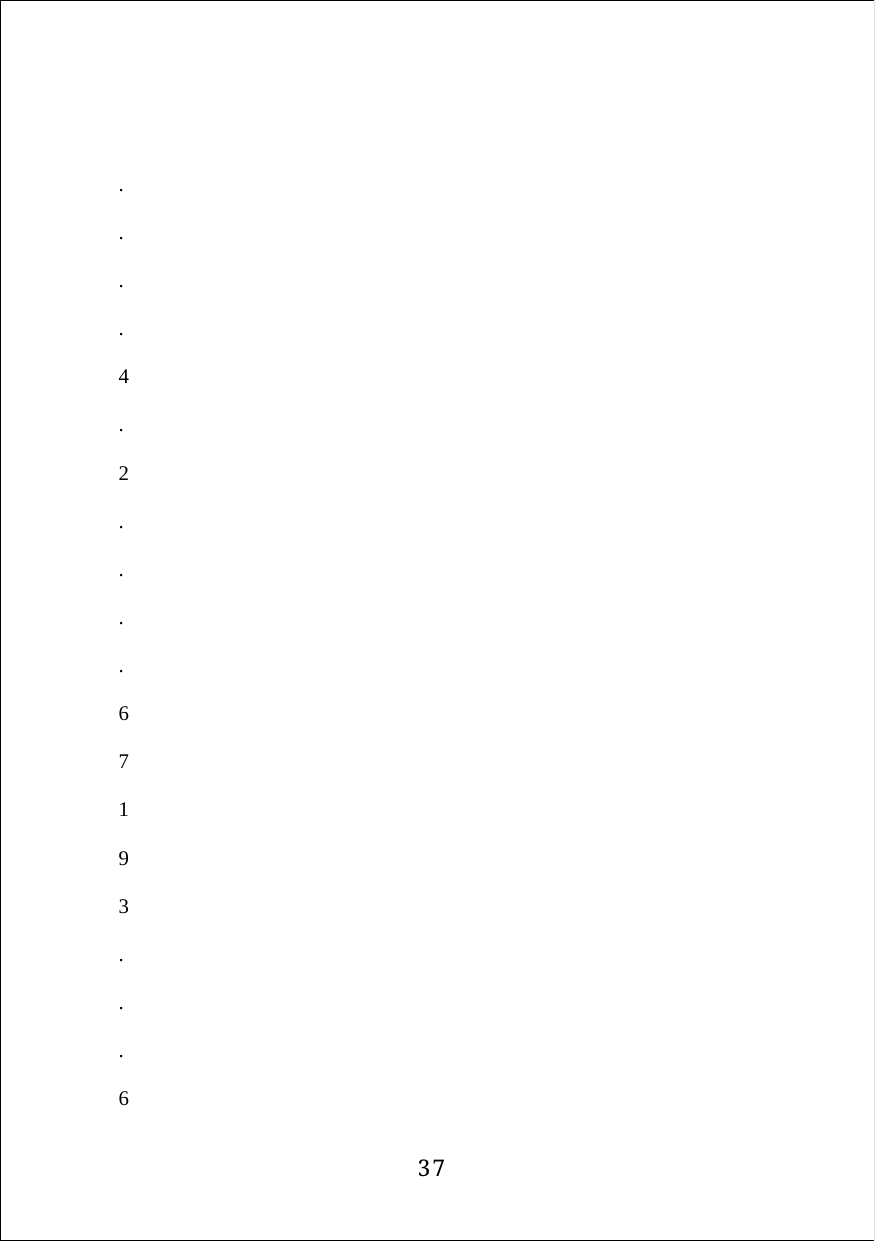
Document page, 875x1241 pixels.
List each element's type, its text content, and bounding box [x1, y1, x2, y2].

text . . . . 4 . 2 . . . . 6 7 1 9 3 . . . 6 [118, 172, 756, 1110]
